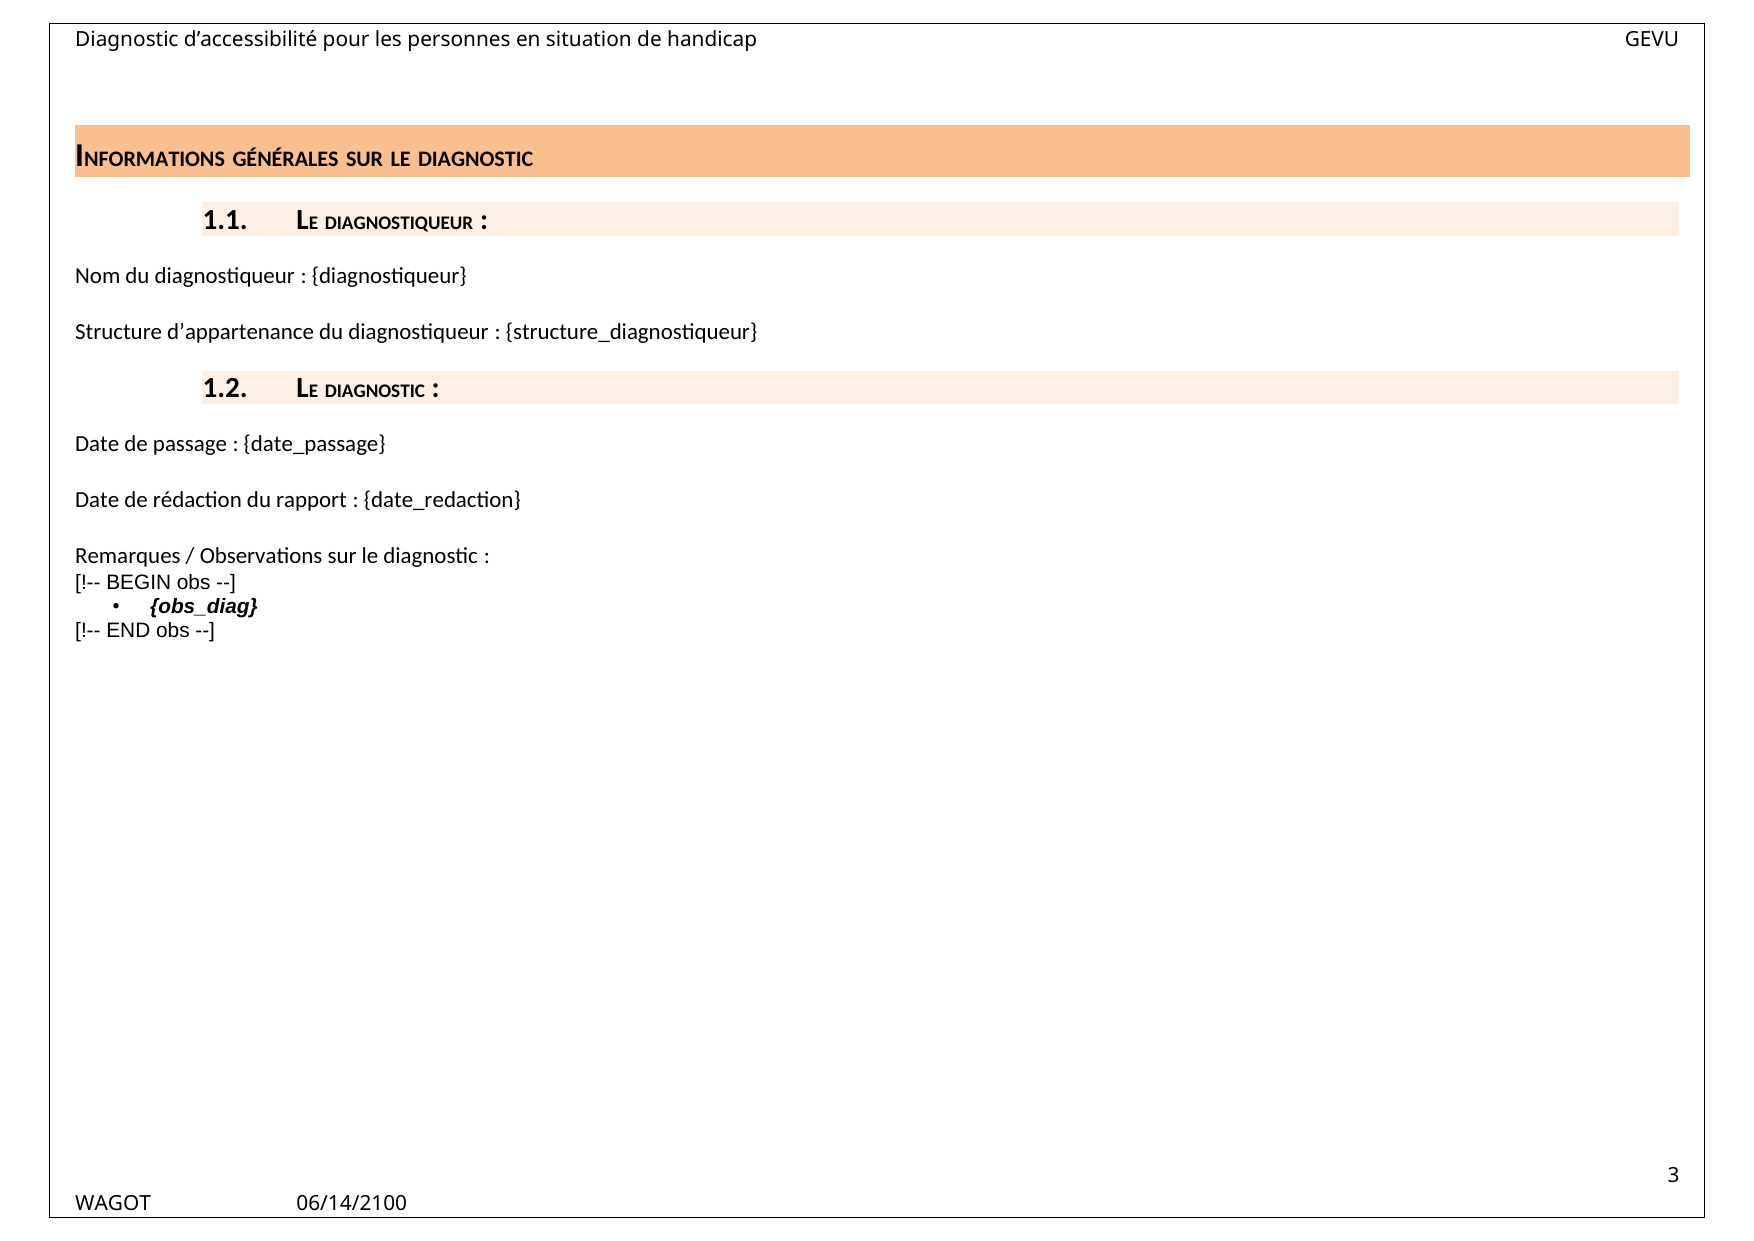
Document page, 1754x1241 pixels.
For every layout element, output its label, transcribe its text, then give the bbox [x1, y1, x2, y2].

text Remarques / Observations sur le diagnostic : [75, 542, 1679, 569]
subtitle Le diagnostiqueur : [202, 202, 1679, 236]
text Informations générales sur le diagnostic [75, 125, 1690, 177]
text Structure d’appartenance du diagnostiqueur : {structure_diagnostiqueur} [75, 317, 1679, 345]
text Date de rédaction du rapport : {date_redaction} [75, 486, 1679, 513]
text Date de passage : {date_passage} [75, 429, 1679, 457]
list {obs_diag} [112, 593, 1679, 618]
text [!-- END obs --] [75, 618, 1679, 642]
text [!-- BEGIN obs --] [75, 569, 1679, 593]
subtitle Le diagnostic : [202, 371, 1679, 404]
text Nom du diagnostiqueur : {diagnostiqueur} [75, 261, 1679, 289]
